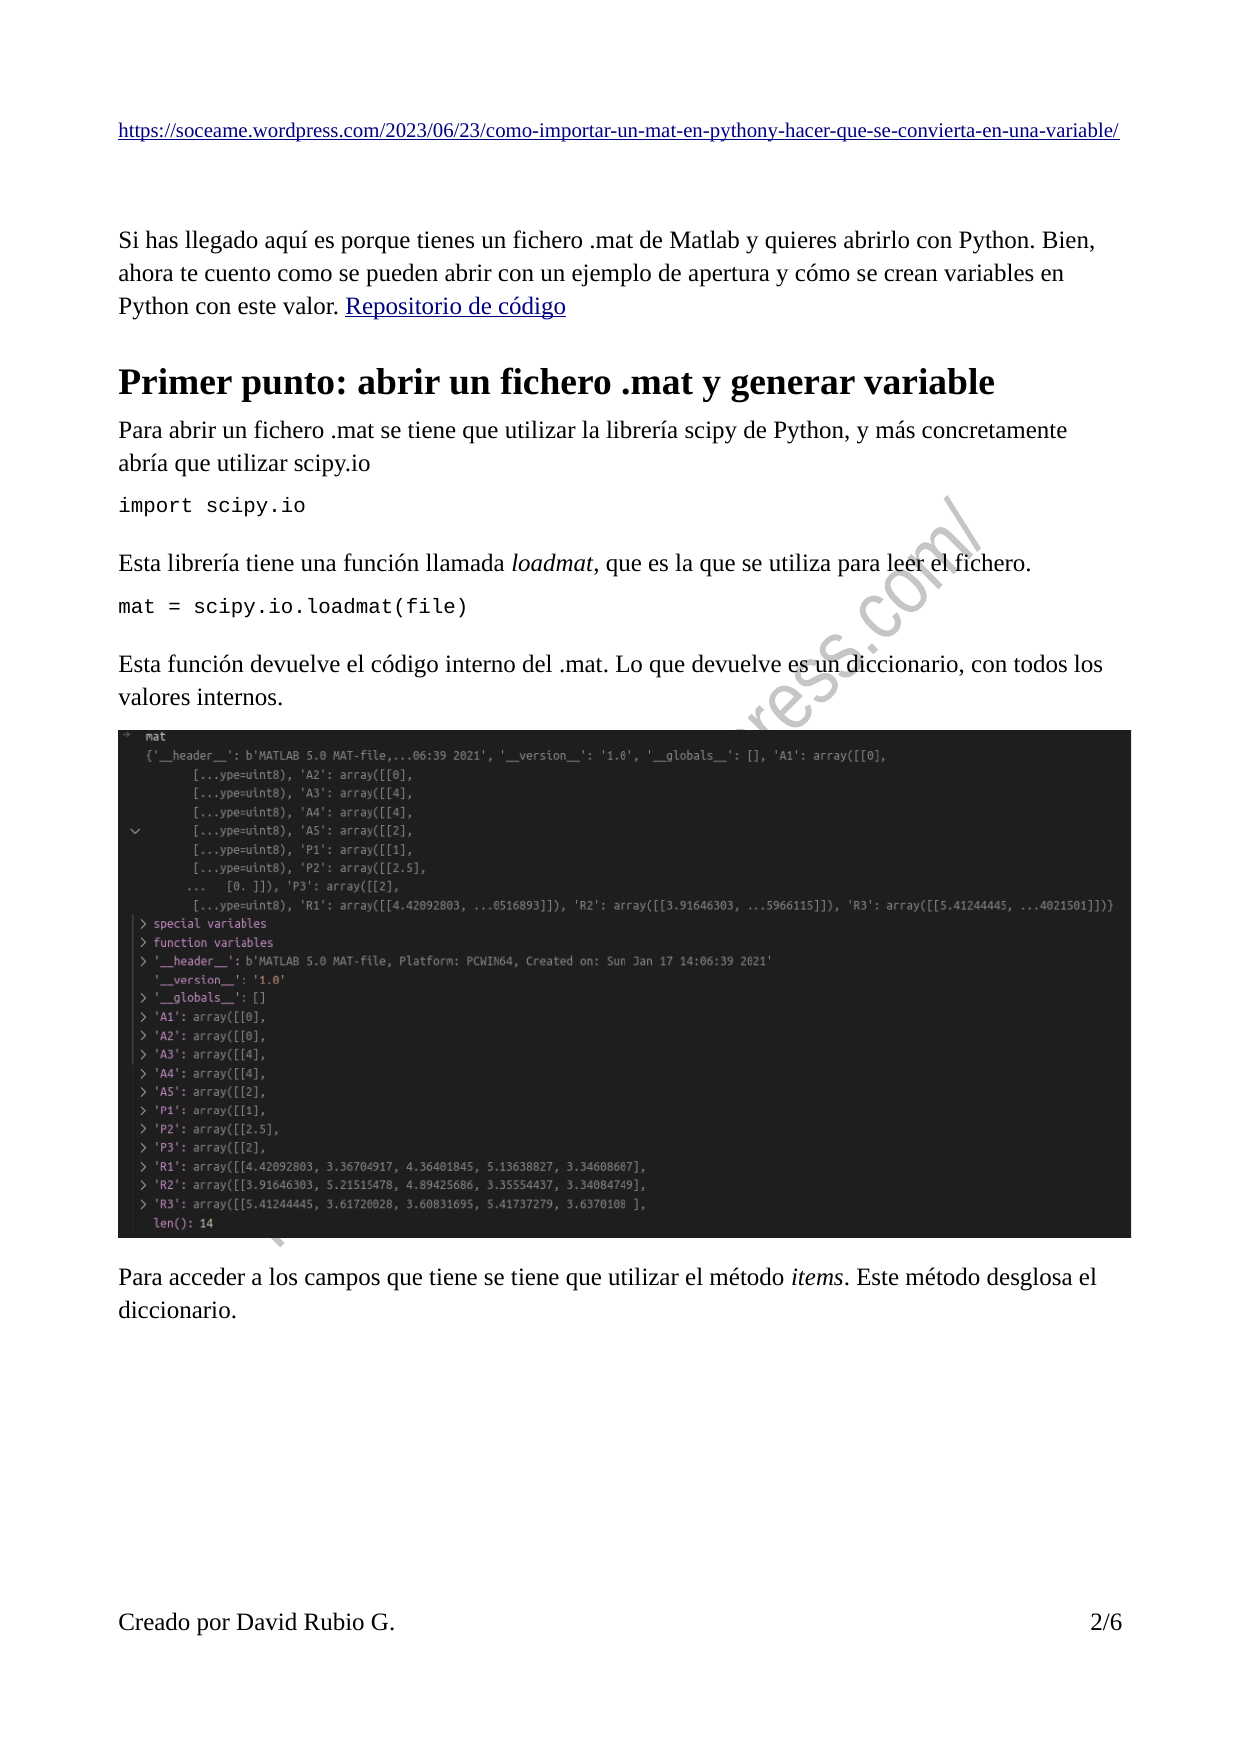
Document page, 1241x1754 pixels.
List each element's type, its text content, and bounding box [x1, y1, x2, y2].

text [949, 495, 1122, 519]
text Esta librería tiene una función llamada loadmat, que es la que se utiliza para leer el fichero. [920, 548, 1122, 577]
picture [118, 730, 1132, 1238]
text Esta librería tiene una función llamada loadmat, que es la que se utiliza para leer el fichero. [118, 548, 916, 577]
text Para acceder a los campos que tiene se tiene que utilizar el método items. Este método desglosa el diccionario. [118, 1262, 1122, 1323]
text Si has llegado aquí es porque tienes un fichero .mat de Matlab y quieres abrirlo con Python. Bien, ahora te cuento como se pueden abrir con un ejemplo de apertura y cómo se crean variables en Python con este valor. Repositorio de código [118, 225, 1122, 319]
text mat = scipy.io.loadmat(file) [118, 596, 868, 620]
subtitle Primer punto: abrir un fichero .mat y generar variable [118, 359, 1122, 402]
text Para abrir un fichero .mat se tiene que utilizar la librería scipy de Python, y más concretamente abría que utilizar scipy.io [118, 415, 1122, 477]
text Esta función devuelve el código interno del .mat. Lo que devuelve es un diccionario, con todos los valores internos. [118, 649, 1122, 711]
text [866, 596, 1122, 620]
text import scipy.io [118, 495, 955, 519]
